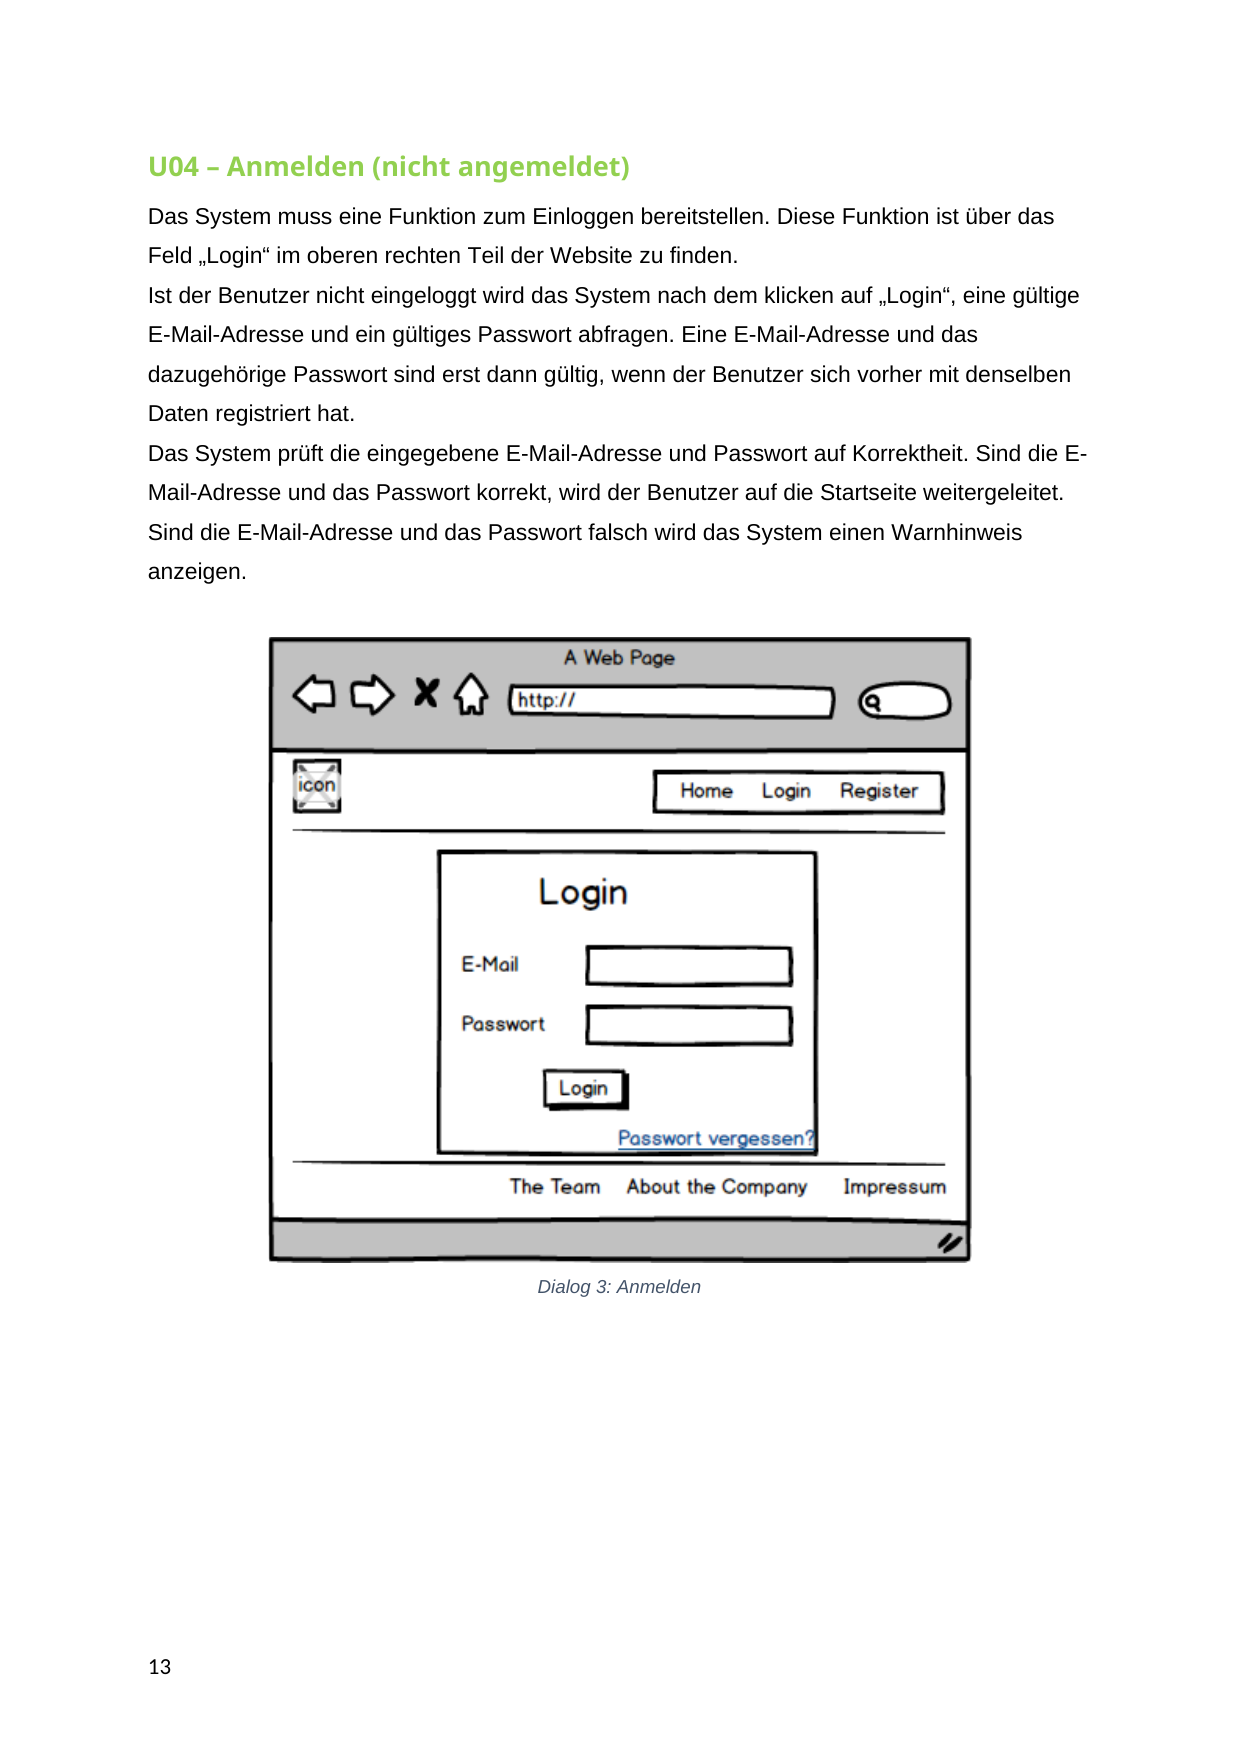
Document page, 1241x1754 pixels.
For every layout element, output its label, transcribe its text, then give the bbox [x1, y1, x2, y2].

picture [268, 637, 972, 1263]
subtitle U04 – Anmelden (nicht angemeldet) [148, 148, 1093, 184]
text Das System prüft die eingegebene E-Mail-Adresse und Passwort auf Korrektheit. Sind die E-Mail-Adresse und das Passwort korrekt, wird der Benutzer auf die Startseite weitergeleitet. Sind die E-Mail-Adresse und das Passwort falsch wird das System einen Warnhinweis anzeigen. [148, 440, 1093, 584]
text Dialog 3: Anmelden [148, 1276, 1093, 1298]
text Ist der Benutzer nicht eingeloggt wird das System nach dem klicken auf „Login“, eine gültige E-Mail-Adresse und ein gültiges Passwort abfragen. Eine E-Mail-Adresse und das dazugehörige Passwort sind erst dann gültig, wenn der Benutzer sich vorher mit denselben Daten registriert hat. [148, 282, 1093, 427]
text Das System muss eine Funktion zum Einloggen bereitstellen. Diese Funktion ist über das Feld „Login“ im oberen rechten Teil der Website zu finden. [148, 203, 1093, 269]
